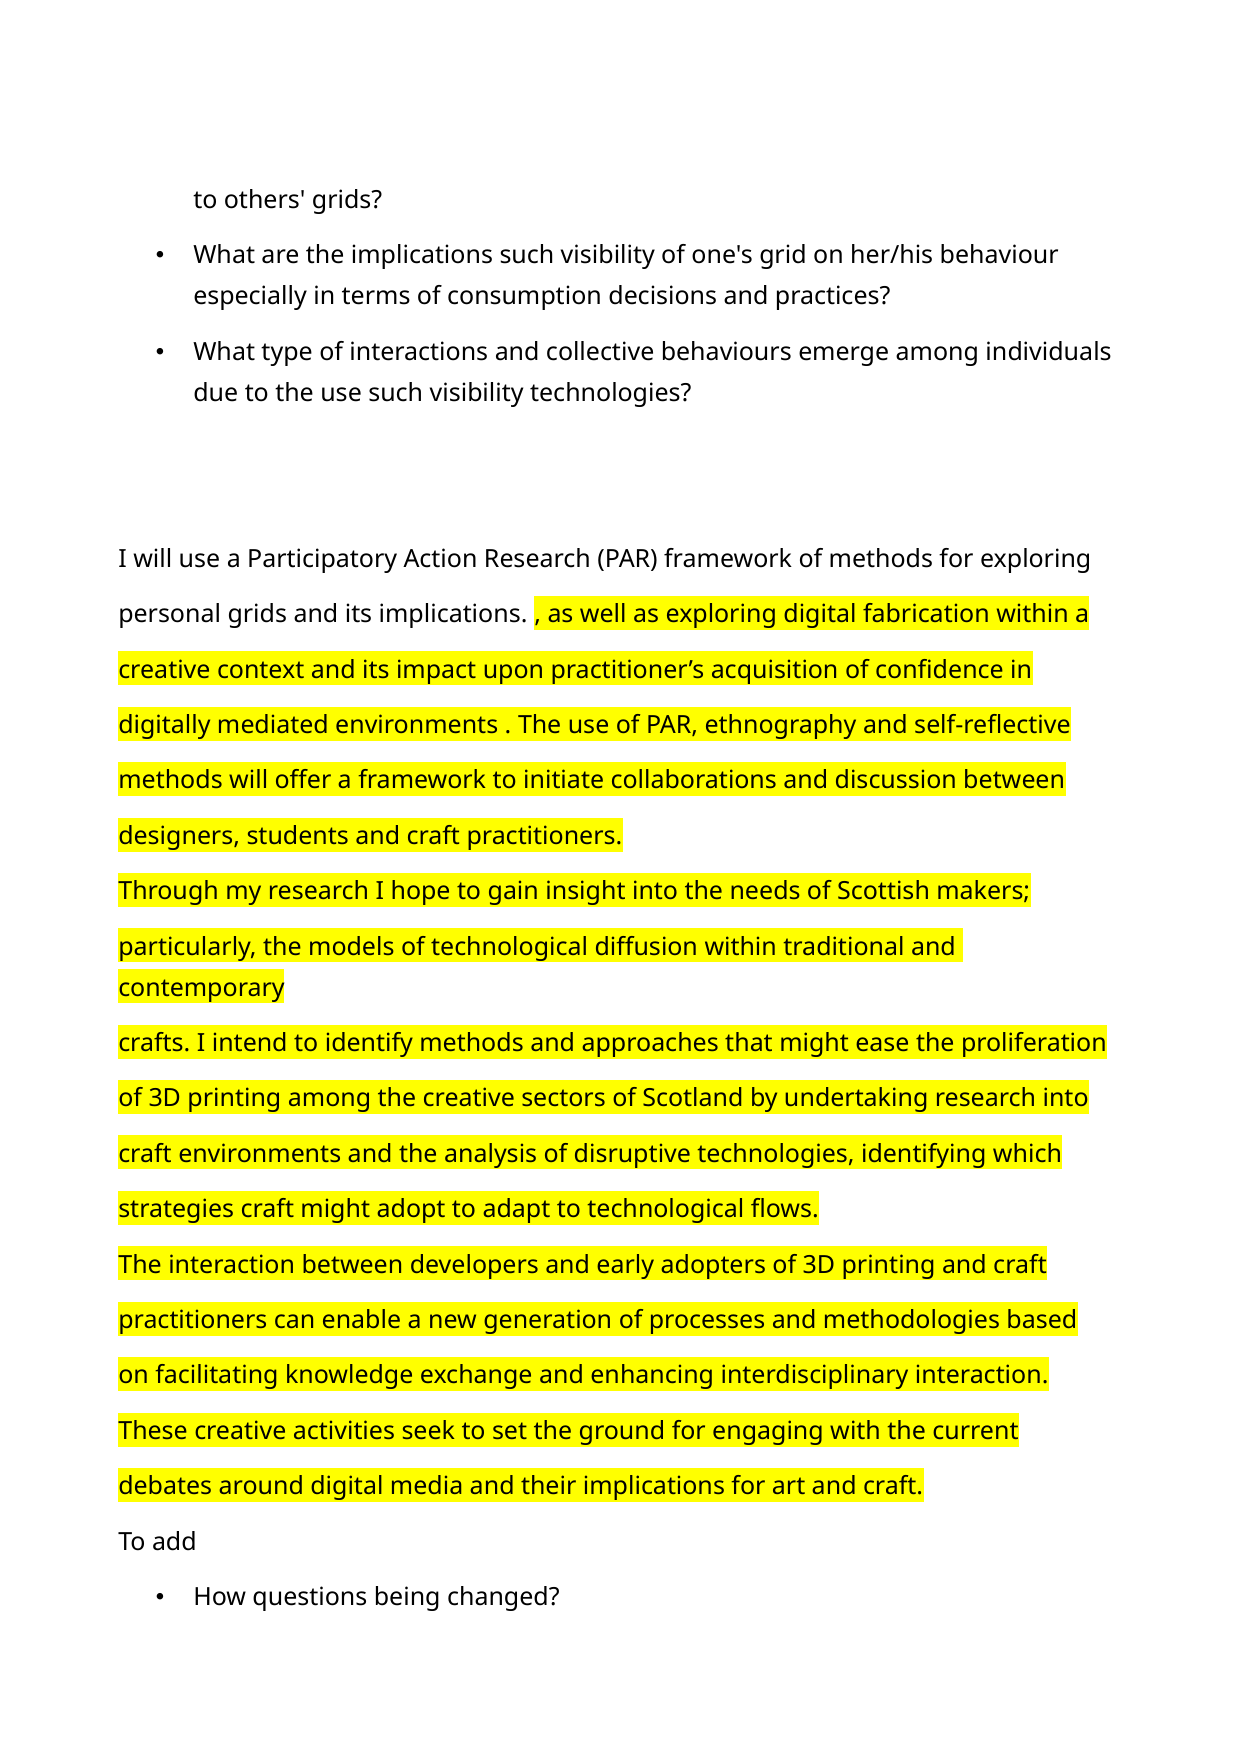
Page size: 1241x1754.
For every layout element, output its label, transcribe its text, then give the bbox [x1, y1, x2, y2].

text The interaction between developers and early adopters of 3D printing and craft [118, 1246, 1122, 1280]
list to others' grids? [156, 182, 1122, 216]
list What are the implications such visibility of one's grid on her/his behaviour especially in terms of consumption decisions and practices? [156, 237, 1122, 312]
text debates around digital media and their implications for art and craft. [118, 1468, 1122, 1502]
text designers, students and craft practitioners. [118, 817, 1122, 852]
list How questions being changed? [156, 1579, 1122, 1613]
text These creative activities seek to set the ground for engaging with the current [118, 1412, 1122, 1447]
text strategies craft might adopt to adapt to technological flows. [118, 1191, 1122, 1225]
text personal grids and its implications. , as well as exploring digital fabrication within a [118, 596, 1122, 630]
text I will use a Participatory Action Research (PAR) framework of methods for exploring [118, 540, 1122, 574]
text of 3D printing among the creative sectors of Scotland by undertaking research into [118, 1080, 1122, 1114]
text on facilitating knowledge exchange and enhancing interdisciplinary interaction. [118, 1357, 1122, 1391]
text crafts. I intend to identify methods and approaches that might ease the proliferation [118, 1024, 1122, 1059]
list What type of interactions and collective behaviours emerge among individuals due to the use such visibility technologies? [156, 333, 1122, 408]
text particularly, the models of technological diffusion within traditional and contemporary [118, 928, 1122, 1003]
text methods will offer a framework to initiate collaborations and discussion between [118, 762, 1122, 796]
text Through my research I hope to gain insight into the needs of Scottish makers; [118, 873, 1122, 907]
text practitioners can enable a new generation of processes and methodologies based [118, 1302, 1122, 1336]
text To add [118, 1523, 1122, 1557]
text digitally mediated environments . The use of PAR, ethnography and self-reflective [118, 707, 1122, 741]
text creative context and its impact upon practitioner’s acquisition of confidence in [118, 651, 1122, 685]
text craft environments and the analysis of disruptive technologies, identifying which [118, 1135, 1122, 1169]
